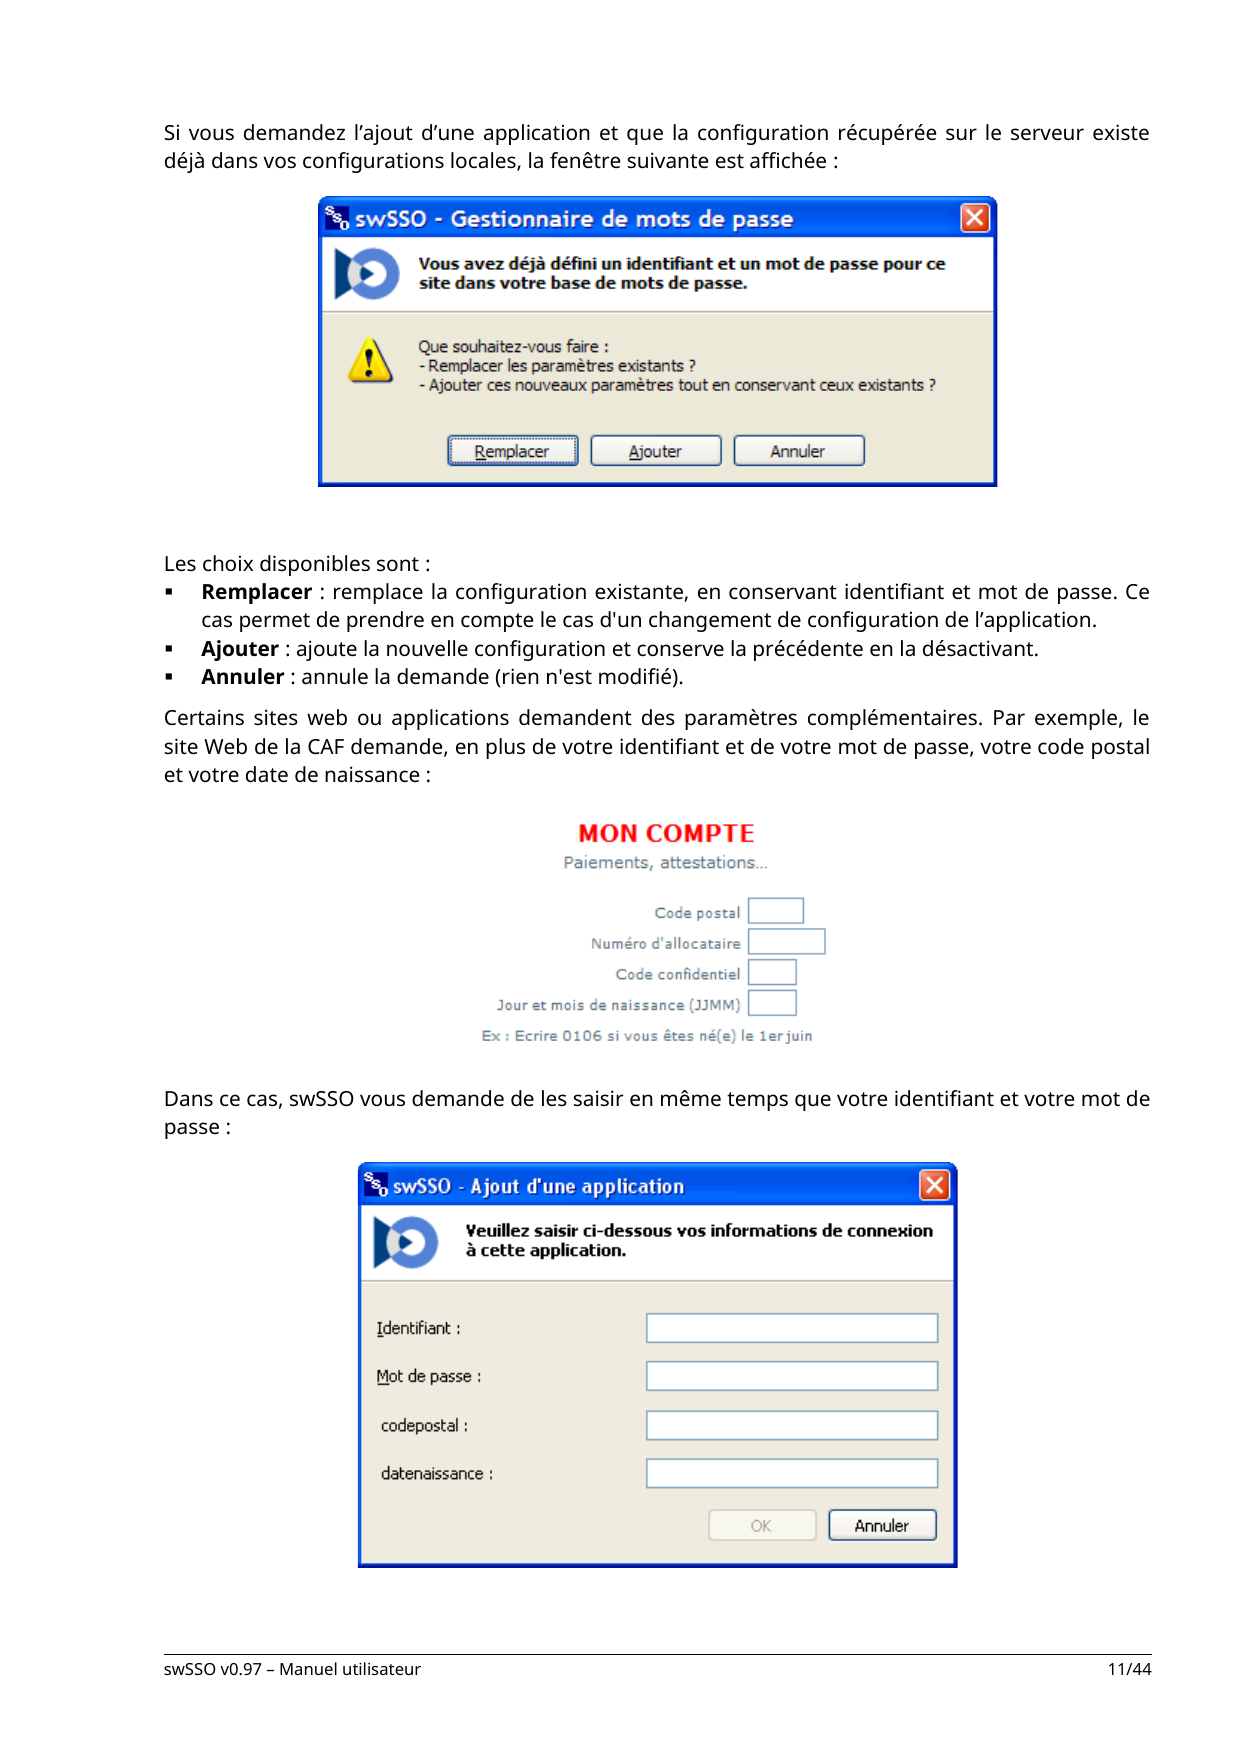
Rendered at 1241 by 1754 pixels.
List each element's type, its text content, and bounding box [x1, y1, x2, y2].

list Remplacer : remplace la configuration existante, en conservant identifiant et mot de passe. Ce cas permet de prendre en compte le cas d'un changement de configuration de l’application. [164, 577, 1152, 634]
picture [467, 810, 849, 1063]
text Dans ce cas, swSSO vous demande de les saisir en même temps que votre identifiant et votre mot de passe : [164, 1084, 1152, 1141]
text Si vous demandez l’ajout d’une application et que la configuration récupérée sur le serveur existe déjà dans vos configurations locales, la fenêtre suivante est affichée : [164, 118, 1152, 175]
picture [357, 1162, 958, 1568]
text Certains sites web ou applications demandent des paramètres complémentaires. Par exemple, le site Web de la CAF demande, en plus de votre identifiant et de votre mot de passe, votre code postal et votre date de naissance : [164, 703, 1152, 789]
list Annuler : annule la demande (rien n'est modifié). [164, 662, 1152, 691]
text Les choix disponibles sont : [164, 549, 1152, 577]
list Ajouter : ajoute la nouvelle configuration et conserve la précédente en la désactivant. [164, 634, 1152, 662]
picture [318, 196, 998, 487]
